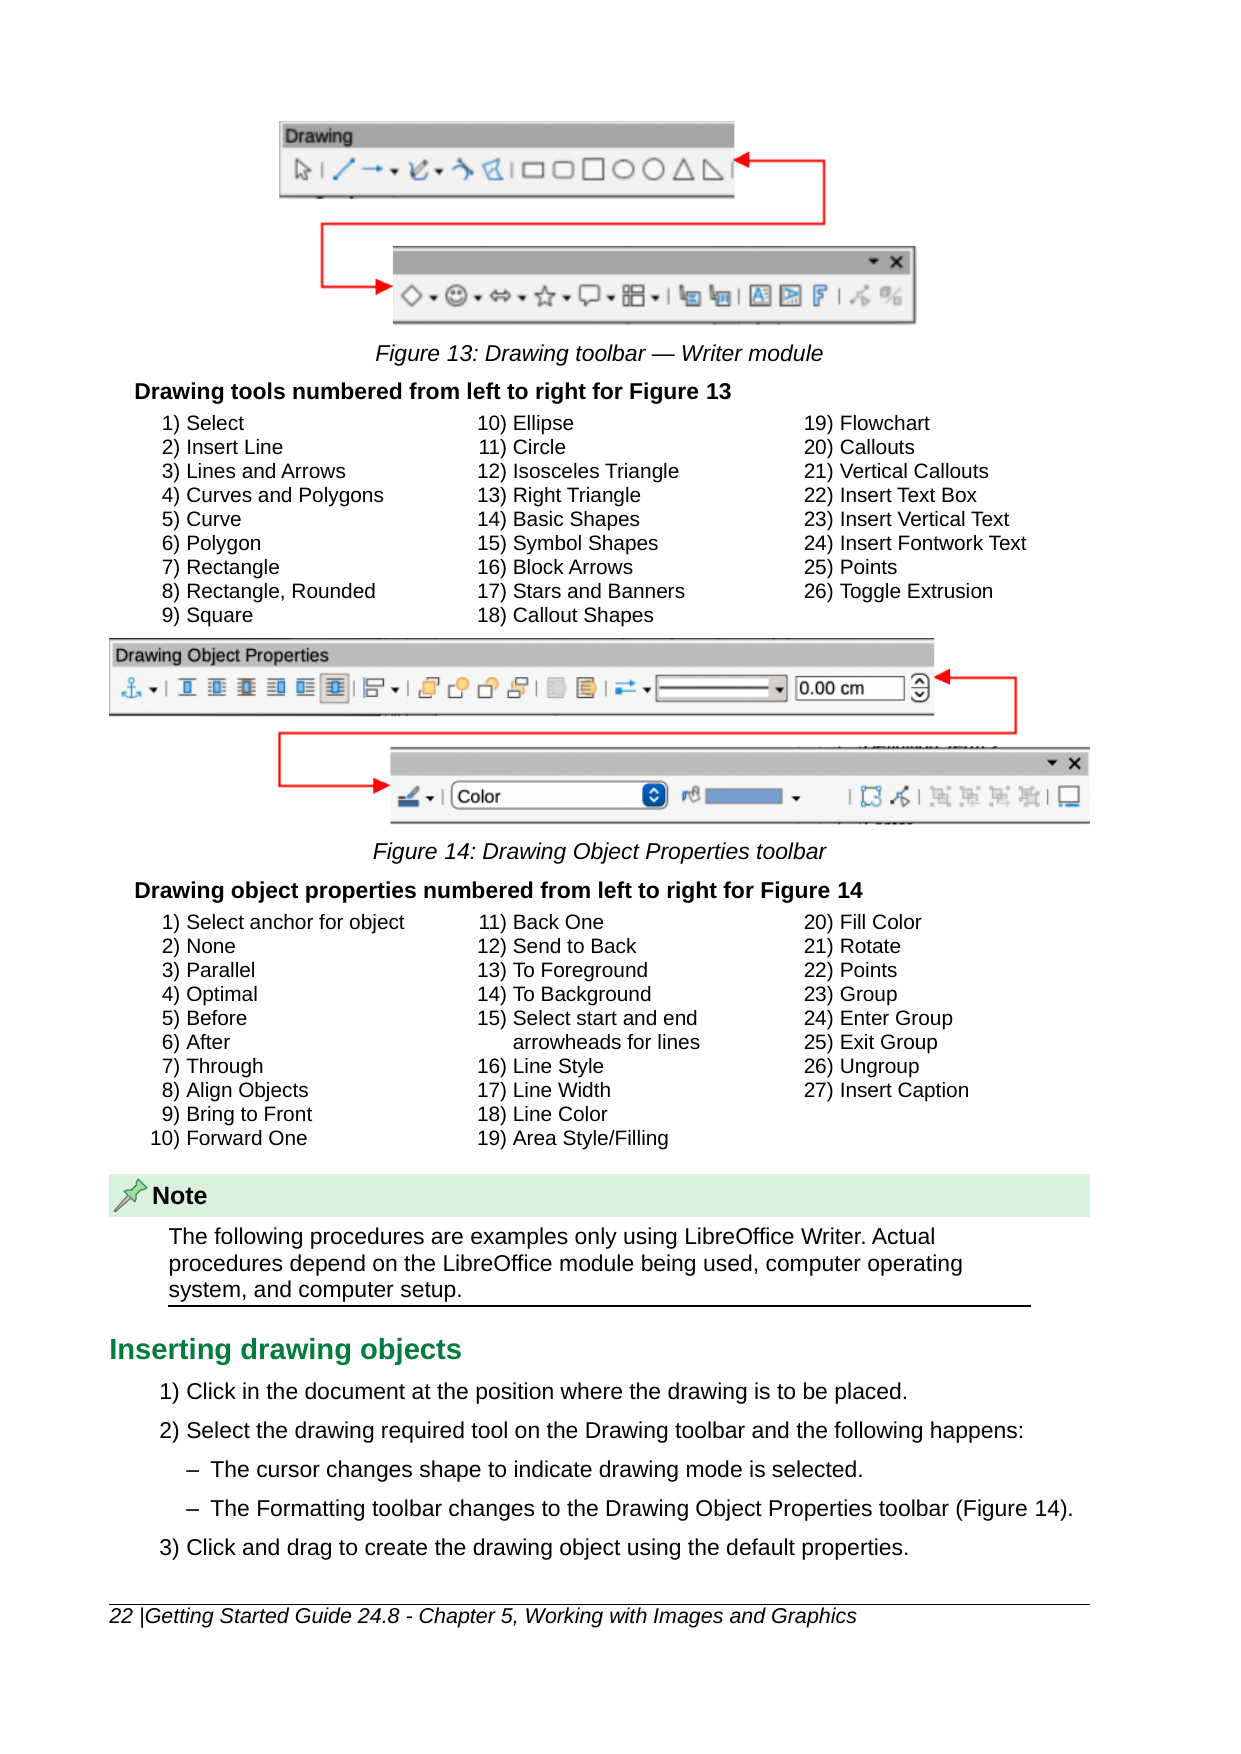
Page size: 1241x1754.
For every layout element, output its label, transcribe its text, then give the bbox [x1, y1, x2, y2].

list Right Triangle [513, 483, 763, 507]
list Line Width [513, 1077, 763, 1101]
text Figure 13: Drawing toolbar — Writer module [279, 339, 919, 366]
subtitle Note [109, 1174, 1090, 1217]
list Ungroup [839, 1053, 1090, 1077]
list Rectangle, Rounded [186, 579, 436, 603]
list The cursor changes shape to indicate drawing mode is selected. [186, 1456, 1090, 1482]
list Parallel [186, 958, 436, 982]
text Figure 14: Drawing Object Properties toolbar [109, 838, 1090, 865]
list Fill Color [839, 910, 1090, 934]
list Optimal [186, 982, 436, 1006]
list To Foreground [513, 958, 763, 982]
list Line Style [513, 1053, 763, 1077]
subtitle Inserting drawing objects [109, 1332, 1090, 1366]
list Line Color [513, 1101, 763, 1125]
list Polygon [186, 531, 436, 555]
list Through [186, 1053, 436, 1077]
list Insert Fontwork Text [839, 531, 1090, 555]
list Bring to Front [186, 1101, 436, 1125]
text Drawing object properties numbered from left to right for Figure 14 [134, 877, 1090, 903]
list Before [186, 1006, 436, 1029]
list Ellipse [513, 411, 763, 435]
list Insert Caption [839, 1077, 1090, 1101]
list Square [186, 603, 436, 627]
list Curve [186, 507, 436, 531]
list Flowchart [839, 411, 1090, 435]
list Group [839, 982, 1090, 1006]
picture [279, 121, 920, 328]
list Circle [513, 435, 763, 459]
list Insert Text Box [839, 483, 1090, 507]
list Select start and end arrowheads for lines [513, 1006, 763, 1053]
list Block Arrows [513, 555, 763, 579]
list Callouts [839, 435, 1090, 459]
list Toggle Extrusion [839, 579, 1090, 603]
list Basic Shapes [513, 507, 763, 531]
list Symbol Shapes [513, 531, 763, 555]
list Forward One [186, 1125, 436, 1149]
list Enter Group [839, 1006, 1090, 1029]
list Click in the document at the position where the drawing is to be placed. [186, 1378, 1090, 1404]
list Rectangle [186, 555, 436, 579]
text Drawing tools numbered from left to right for Figure 13 [134, 378, 1090, 405]
list Insert Line [186, 435, 436, 459]
list Send to Back [513, 934, 763, 958]
list Align Objects [186, 1077, 436, 1101]
list After [186, 1029, 436, 1053]
list Exit Group [839, 1029, 1090, 1053]
list Callout Shapes [513, 603, 763, 627]
list Vertical Callouts [839, 459, 1090, 483]
list Back One [513, 910, 763, 934]
list None [186, 934, 436, 958]
list Select anchor for object [186, 910, 436, 934]
list Select the drawing required tool on the Drawing toolbar and the following happens: [186, 1417, 1090, 1443]
list Select [186, 411, 436, 435]
list Area Style/Filling [513, 1125, 763, 1149]
list To Background [513, 982, 763, 1006]
list Rotate [839, 934, 1090, 958]
text The following procedures are examples only using LibreOffice Writer. Actual procedures depend on the LibreOffice module being used, computer operating system, and computer setup. [168, 1223, 1031, 1305]
picture [109, 638, 1090, 826]
list Points [839, 555, 1090, 579]
list Lines and Arrows [186, 459, 436, 483]
list Isosceles Triangle [513, 459, 763, 483]
list Stars and Banners [513, 579, 763, 603]
list Insert Vertical Text [839, 507, 1090, 531]
list Curves and Polygons [186, 483, 436, 507]
list Points [839, 958, 1090, 982]
list The Formatting toolbar changes to the Drawing Object Properties toolbar (Figure 14). [186, 1494, 1090, 1521]
list Click and drag to create the drawing object using the default properties. [186, 1533, 1090, 1560]
